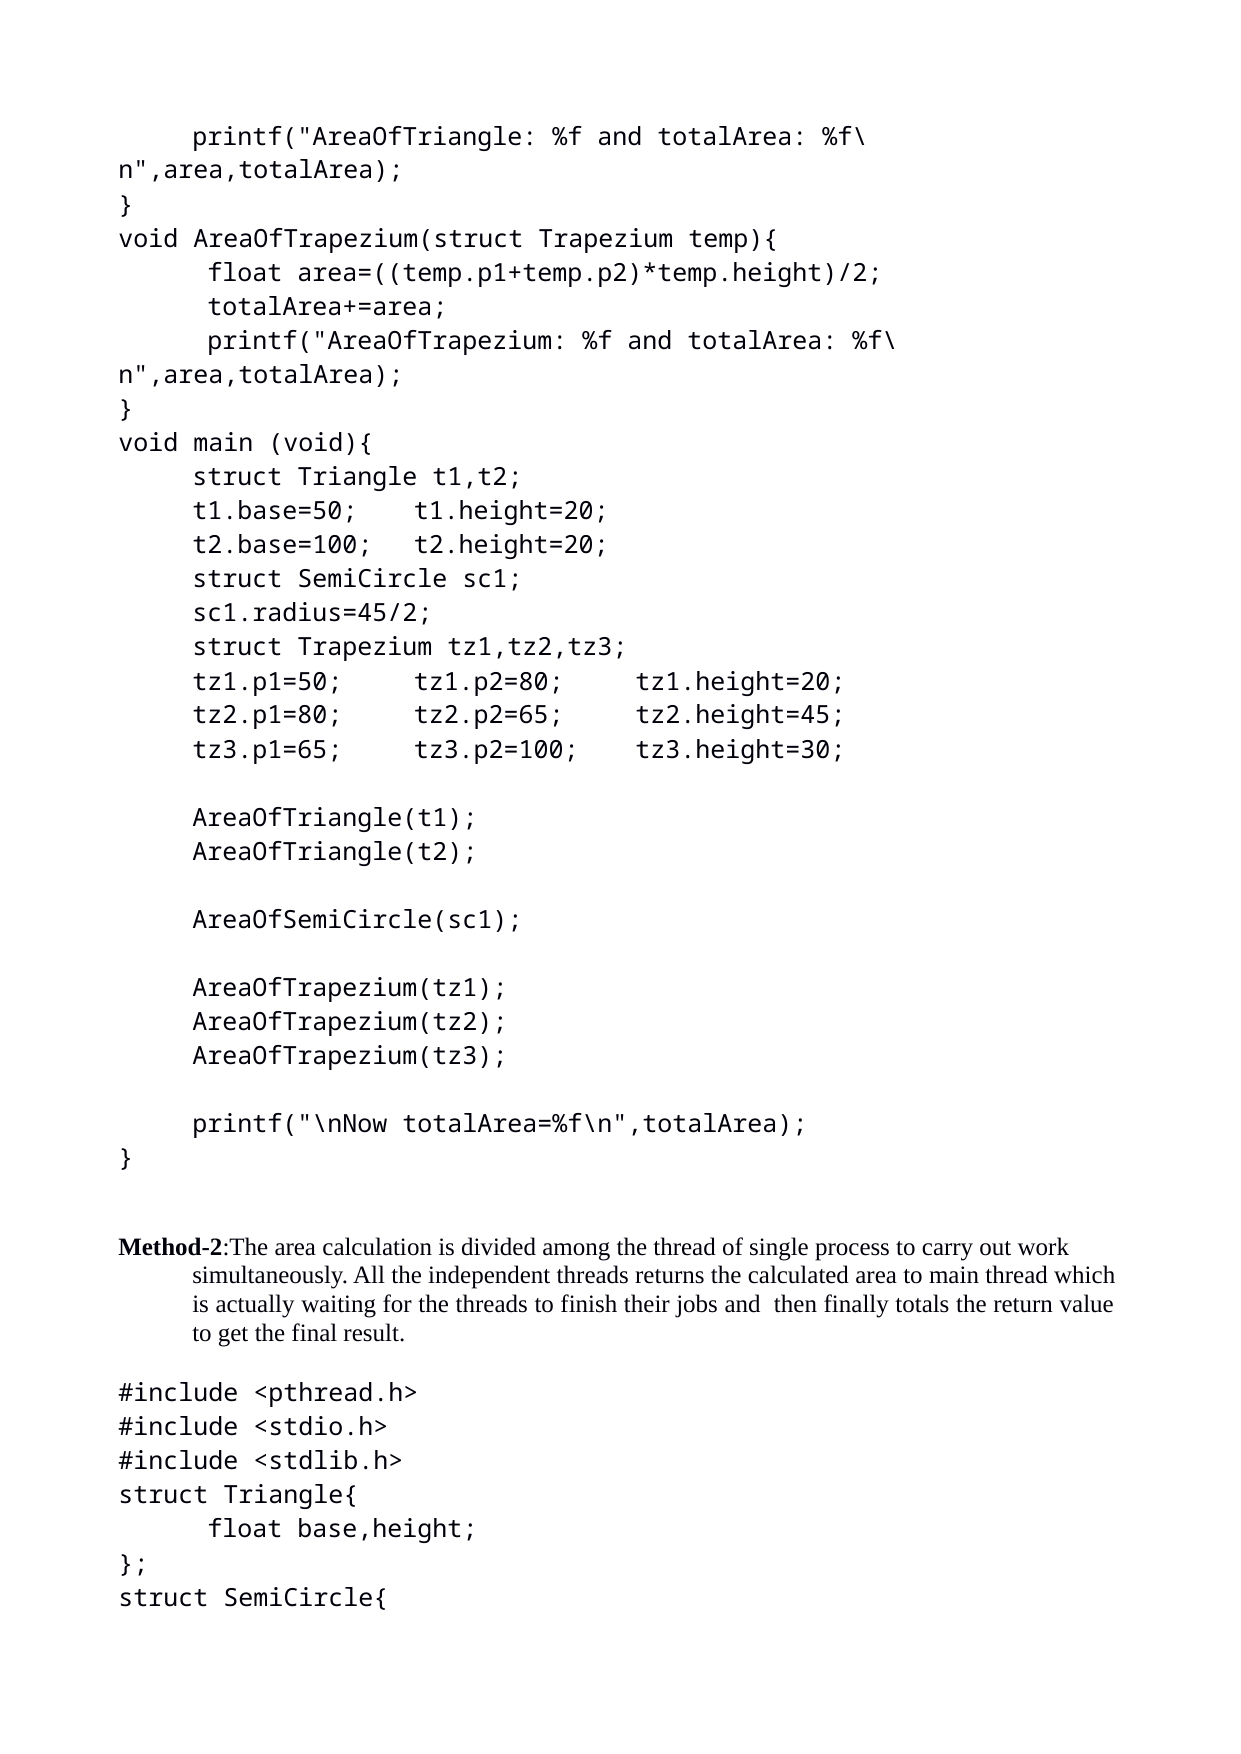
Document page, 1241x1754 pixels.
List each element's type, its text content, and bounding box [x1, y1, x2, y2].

text tz1.p1=50; tz1.p2=80; tz1.height=20; [118, 663, 1122, 697]
text AreaOfTriangle(t2); [118, 833, 1122, 867]
text struct Trapezium tz1,tz2,tz3; [118, 629, 1122, 663]
text t1.base=50; t1.height=20; [118, 493, 1122, 527]
text #include <pthread.h> [118, 1375, 1122, 1409]
text Method-2:The area calculation is divided among the thread of single process to carry out work simultaneously. All the independent threads returns the calculated area to main thread which is actually waiting for the threads to finish their jobs and then finally totals the return value to get the final result. [118, 1232, 1122, 1347]
text float base,height; [118, 1511, 1122, 1545]
text #include <stdlib.h> [118, 1443, 1122, 1477]
text AreaOfTriangle(t1); [118, 799, 1122, 833]
text sc1.radius=45/2; [118, 595, 1122, 629]
text } [118, 1140, 1122, 1174]
text struct Triangle{ [118, 1477, 1122, 1511]
text struct SemiCircle{ [118, 1579, 1122, 1613]
text tz3.p1=65; tz3.p2=100; tz3.height=30; [118, 731, 1122, 765]
text tz2.p1=80; tz2.p2=65; tz2.height=45; [118, 697, 1122, 731]
text AreaOfTrapezium(tz1); [118, 970, 1122, 1004]
text printf("AreaOfTrapezium: %f and totalArea: %f\n",area,totalArea); [118, 322, 1122, 391]
text struct SemiCircle sc1; [118, 561, 1122, 595]
text AreaOfTrapezium(tz3); [118, 1038, 1122, 1072]
text struct Triangle t1,t2; [118, 459, 1122, 493]
text printf("\nNow totalArea=%f\n",totalArea); [118, 1106, 1122, 1140]
text #include <stdio.h> [118, 1409, 1122, 1443]
text printf("AreaOfTriangle: %f and totalArea: %f\n",area,totalArea); [118, 118, 1122, 186]
text AreaOfTrapezium(tz2); [118, 1004, 1122, 1038]
text } [118, 186, 1122, 220]
text totalArea+=area; [118, 288, 1122, 322]
text void main (void){ [118, 425, 1122, 459]
text void AreaOfTrapezium(struct Trapezium temp){ [118, 220, 1122, 254]
text } [118, 391, 1122, 425]
text float area=((temp.p1+temp.p2)*temp.height)/2; [118, 254, 1122, 288]
text AreaOfSemiCircle(sc1); [118, 902, 1122, 936]
text }; [118, 1545, 1122, 1579]
text t2.base=100; t2.height=20; [118, 527, 1122, 561]
